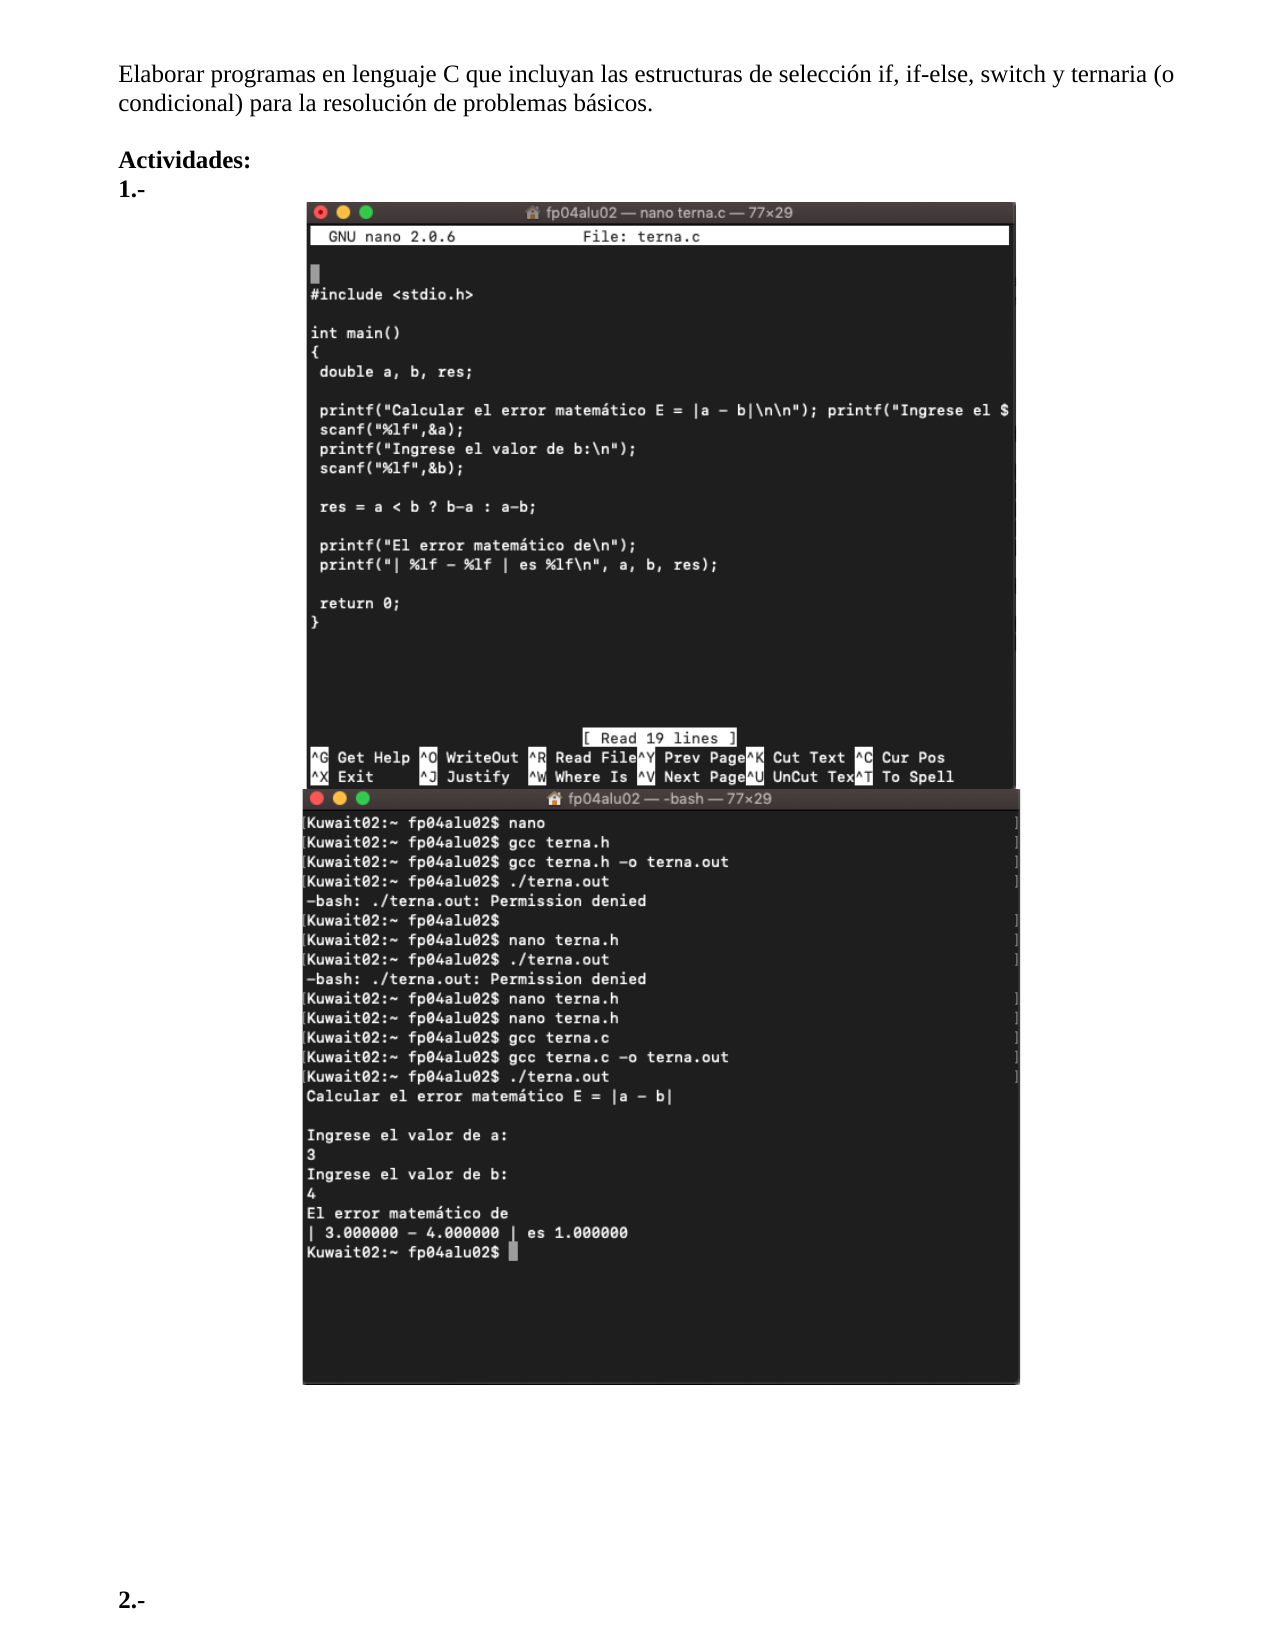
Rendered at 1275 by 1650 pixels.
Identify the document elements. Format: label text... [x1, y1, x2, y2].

text 1.- [118, 174, 1205, 203]
text 2.- [118, 1586, 1205, 1614]
text Actividades: [118, 145, 1205, 174]
text Elaborar programas en lenguaje C que incluyan las estructuras de selección if, if-else, switch y ternaria (o condicional) para la resolución de problemas básicos. [118, 59, 1205, 117]
